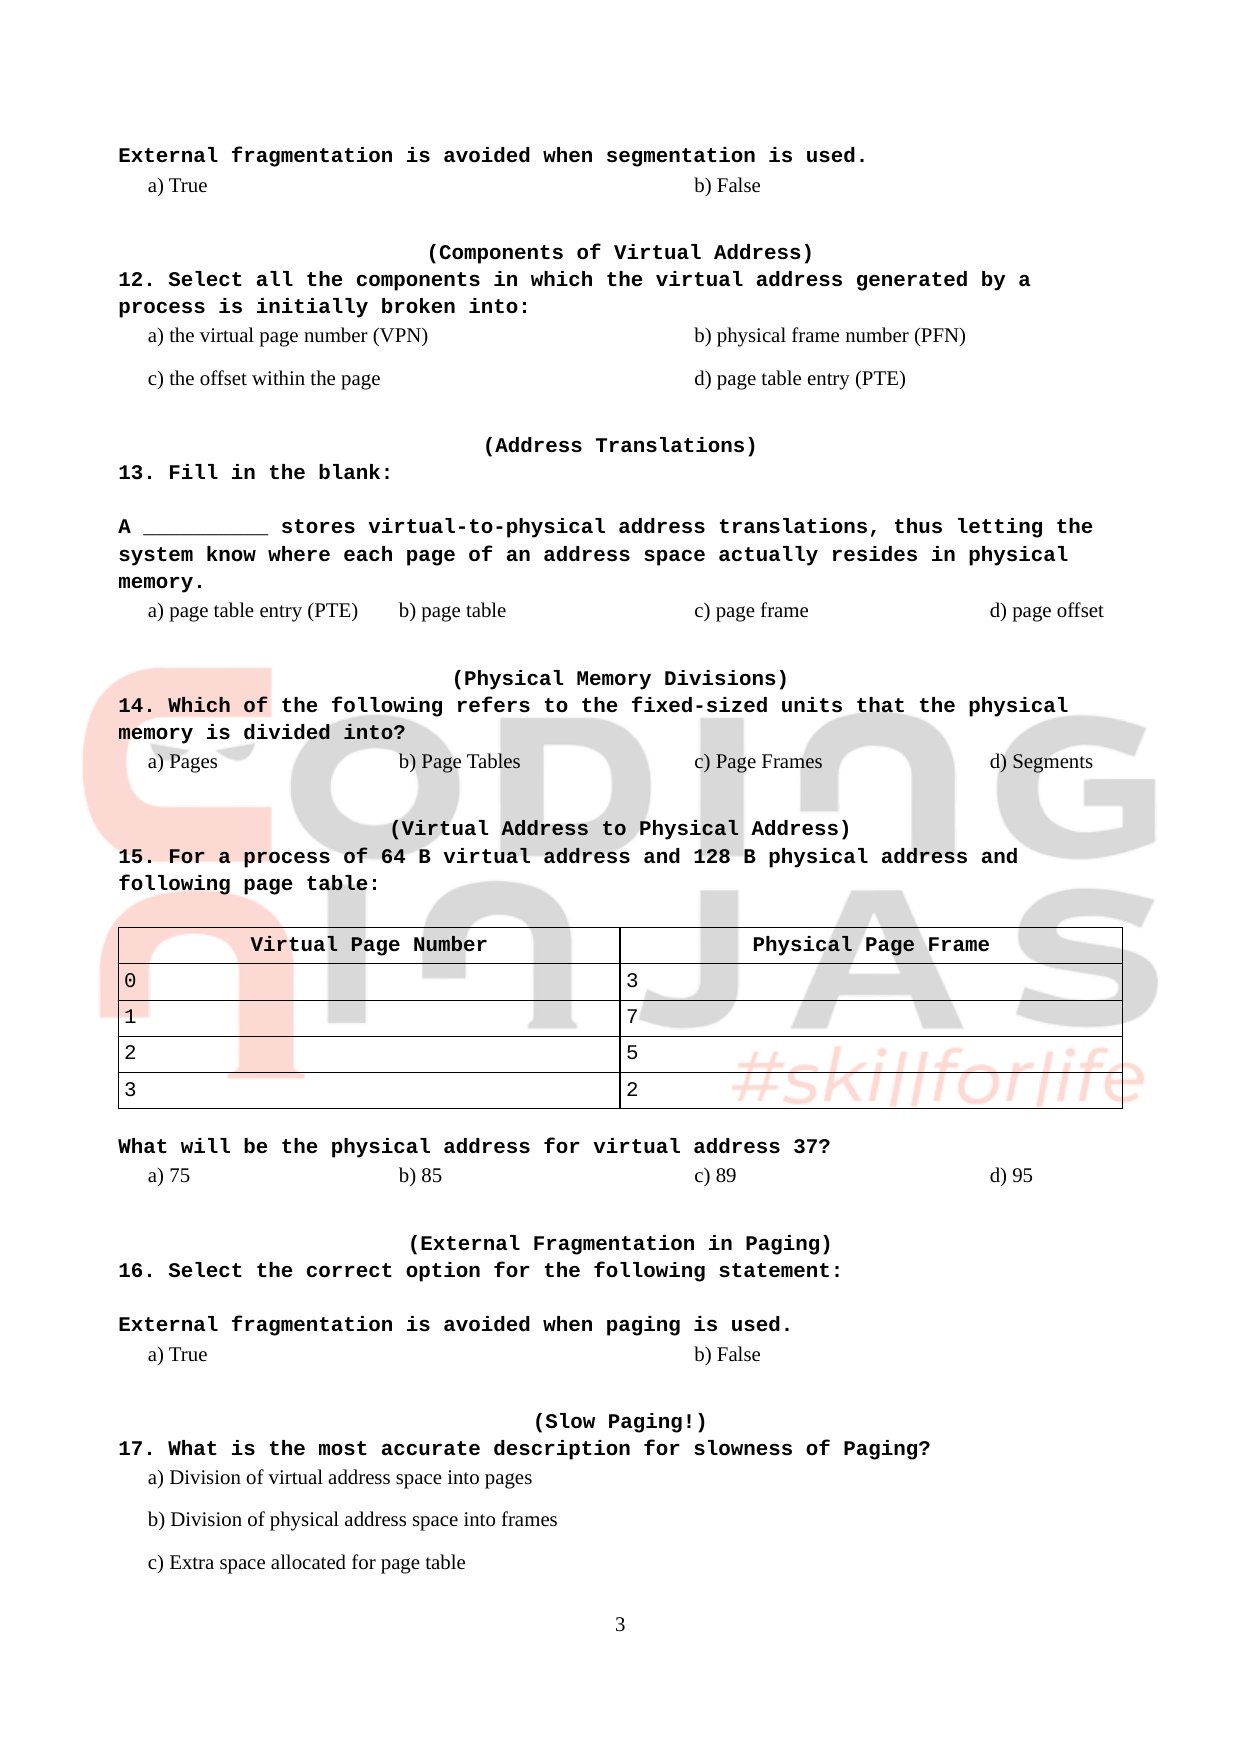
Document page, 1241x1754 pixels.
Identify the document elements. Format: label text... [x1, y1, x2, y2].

text (Physical Memory Divisions) [118, 667, 1122, 691]
table_cell 3 [119, 1073, 619, 1108]
text a) page table entry (PTE) b) page table c) page frame d) page offset [148, 598, 1122, 622]
text a) Division of virtual address space into pages [148, 1465, 1122, 1489]
text A __________ stores virtual-to-physical address translations, thus letting the system know where each page of an address space actually resides in physical memory. [118, 517, 1122, 594]
text External fragmentation is avoided when paging is used. [118, 1314, 1122, 1338]
text b) Division of physical address space into frames [148, 1507, 1122, 1531]
text (Slow Paging!) [118, 1411, 1122, 1434]
text a) the virtual page number (VPN) b) physical frame number (PFN) [148, 323, 1122, 347]
table_header Physical Page Frame [621, 928, 1122, 963]
table_cell 2 [621, 1073, 1122, 1108]
text c) the offset within the page d) page table entry (PTE) [148, 366, 1122, 390]
text a) Pages b) Page Tables c) Page Frames d) Segments [148, 749, 1122, 773]
table_header Virtual Page Number [119, 928, 619, 963]
text (External Fragmentation in Paging) [118, 1233, 1122, 1256]
text a) 75 b) 85 c) 89 d) 95 [148, 1163, 1122, 1187]
text c) Extra space allocated for page table [148, 1549, 1122, 1574]
text (Virtual Address to Physical Address) [118, 818, 1122, 842]
table_cell 0 [119, 964, 619, 999]
text 16. Select the correct option for the following statement: [118, 1260, 1122, 1283]
table_cell 5 [621, 1037, 1122, 1072]
text 15. For a process of 64 B virtual address and 128 B physical address and following page table: [118, 846, 1122, 896]
text a) True b) False [148, 1341, 1122, 1366]
text What will be the physical address for virtual address 37? [118, 1136, 1122, 1160]
text 12. Select all the components in which the virtual address generated by a process is initially broken into: [118, 269, 1122, 320]
text (Components of Virtual Address) [118, 242, 1122, 266]
table_cell 7 [621, 1001, 1122, 1036]
table_cell 3 [621, 964, 1122, 999]
text 13. Fill in the blank: [118, 462, 1122, 486]
table_cell 2 [119, 1037, 619, 1072]
text 14. Which of the following refers to the fixed-sized units that the physical memory is divided into? [118, 695, 1122, 746]
table_cell 1 [119, 1001, 619, 1036]
text (Address Translations) [118, 435, 1122, 459]
text a) True b) False [148, 172, 1122, 197]
text External fragmentation is avoided when segmentation is used. [118, 145, 1122, 169]
text 17. What is the most accurate description for slowness of Paging? [118, 1438, 1122, 1462]
